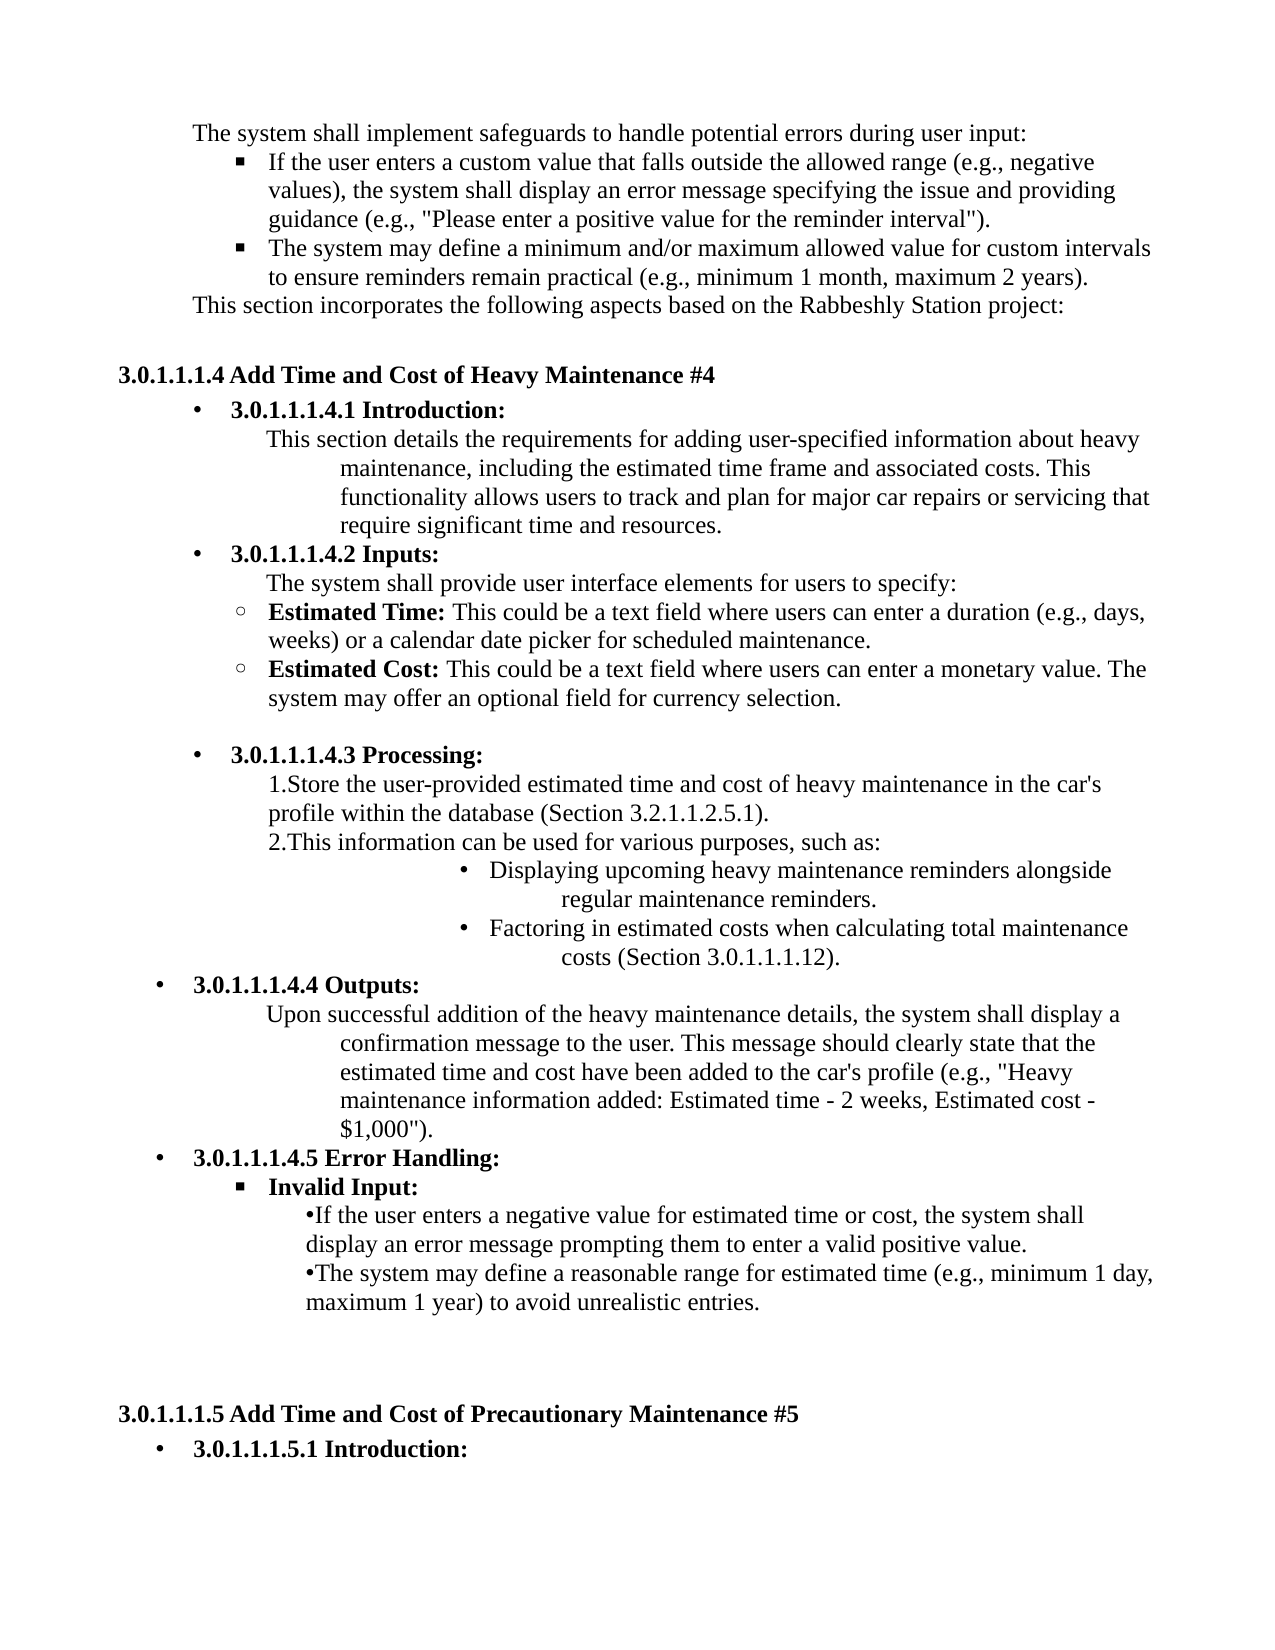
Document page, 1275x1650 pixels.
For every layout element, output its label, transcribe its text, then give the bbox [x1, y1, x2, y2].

list 3.0.1.1.1.5.1 Introduction: [156, 1434, 1157, 1463]
list Estimated Cost: This could be a text field where users can enter a monetary value. The system may offer an optional field for currency selection. [231, 654, 1157, 712]
list If the user enters a custom value that falls outside the allowed range (e.g., negative values), the system shall display an error message specifying the issue and providing guidance (e.g., "Please enter a positive value for the reminder interval"). [231, 147, 1157, 233]
subtitle 3.0.1.1.1.4 Add Time and Cost of Heavy Maintenance #4 [118, 361, 1157, 389]
list 3.0.1.1.1.4.2 Inputs: [193, 539, 1157, 568]
list This information can be used for various purposes, such as: [118, 827, 1157, 856]
text The system shall provide user interface elements for users to specify: [118, 568, 1157, 597]
subtitle 3.0.1.1.1.5 Add Time and Cost of Precautionary Maintenance #5 [118, 1399, 1157, 1428]
list Store the user-provided estimated time and cost of heavy maintenance in the car's profile within the database (Section 3.2.1.1.2.5.1). [118, 769, 1157, 827]
list Estimated Time: This could be a text field where users can enter a duration (e.g., days, weeks) or a calendar date picker for scheduled maintenance. [231, 597, 1157, 654]
text The system shall implement safeguards to handle potential errors during user input: [118, 118, 1157, 147]
list The system may define a minimum and/or maximum allowed value for custom intervals to ensure reminders remain practical (e.g., minimum 1 month, maximum 2 years). [231, 233, 1157, 291]
list Factoring in estimated costs when calculating total maintenance costs (Section 3.0.1.1.1.12). [459, 913, 1157, 971]
list 3.0.1.1.1.4.4 Outputs: [156, 971, 1157, 999]
text This section incorporates the following aspects based on the Rabbeshly Station project: [118, 291, 1157, 319]
text This section details the requirements for adding user-specified information about heavy maintenance, including the estimated time frame and associated costs. This functionality allows users to track and plan for major car repairs or servicing that require significant time and resources. [118, 424, 1157, 539]
list The system may define a reasonable range for estimated time (e.g., minimum 1 day, maximum 1 year) to avoid unrealistic entries. [118, 1258, 1157, 1316]
list If the user enters a negative value for estimated time or cost, the system shall display an error message prompting them to enter a valid positive value. [118, 1201, 1157, 1258]
list 3.0.1.1.1.4.3 Processing: [193, 741, 1157, 769]
list 3.0.1.1.1.4.5 Error Handling: [156, 1143, 1157, 1172]
list Displaying upcoming heavy maintenance reminders alongside regular maintenance reminders. [459, 856, 1157, 913]
text Upon successful addition of the heavy maintenance details, the system shall display a confirmation message to the user. This message should clearly state that the estimated time and cost have been added to the car's profile (e.g., "Heavy maintenance information added: Estimated time - 2 weeks, Estimated cost - $1,000"). [118, 999, 1157, 1143]
list 3.0.1.1.1.4.1 Introduction: [193, 396, 1157, 424]
list Invalid Input: [231, 1172, 1157, 1201]
